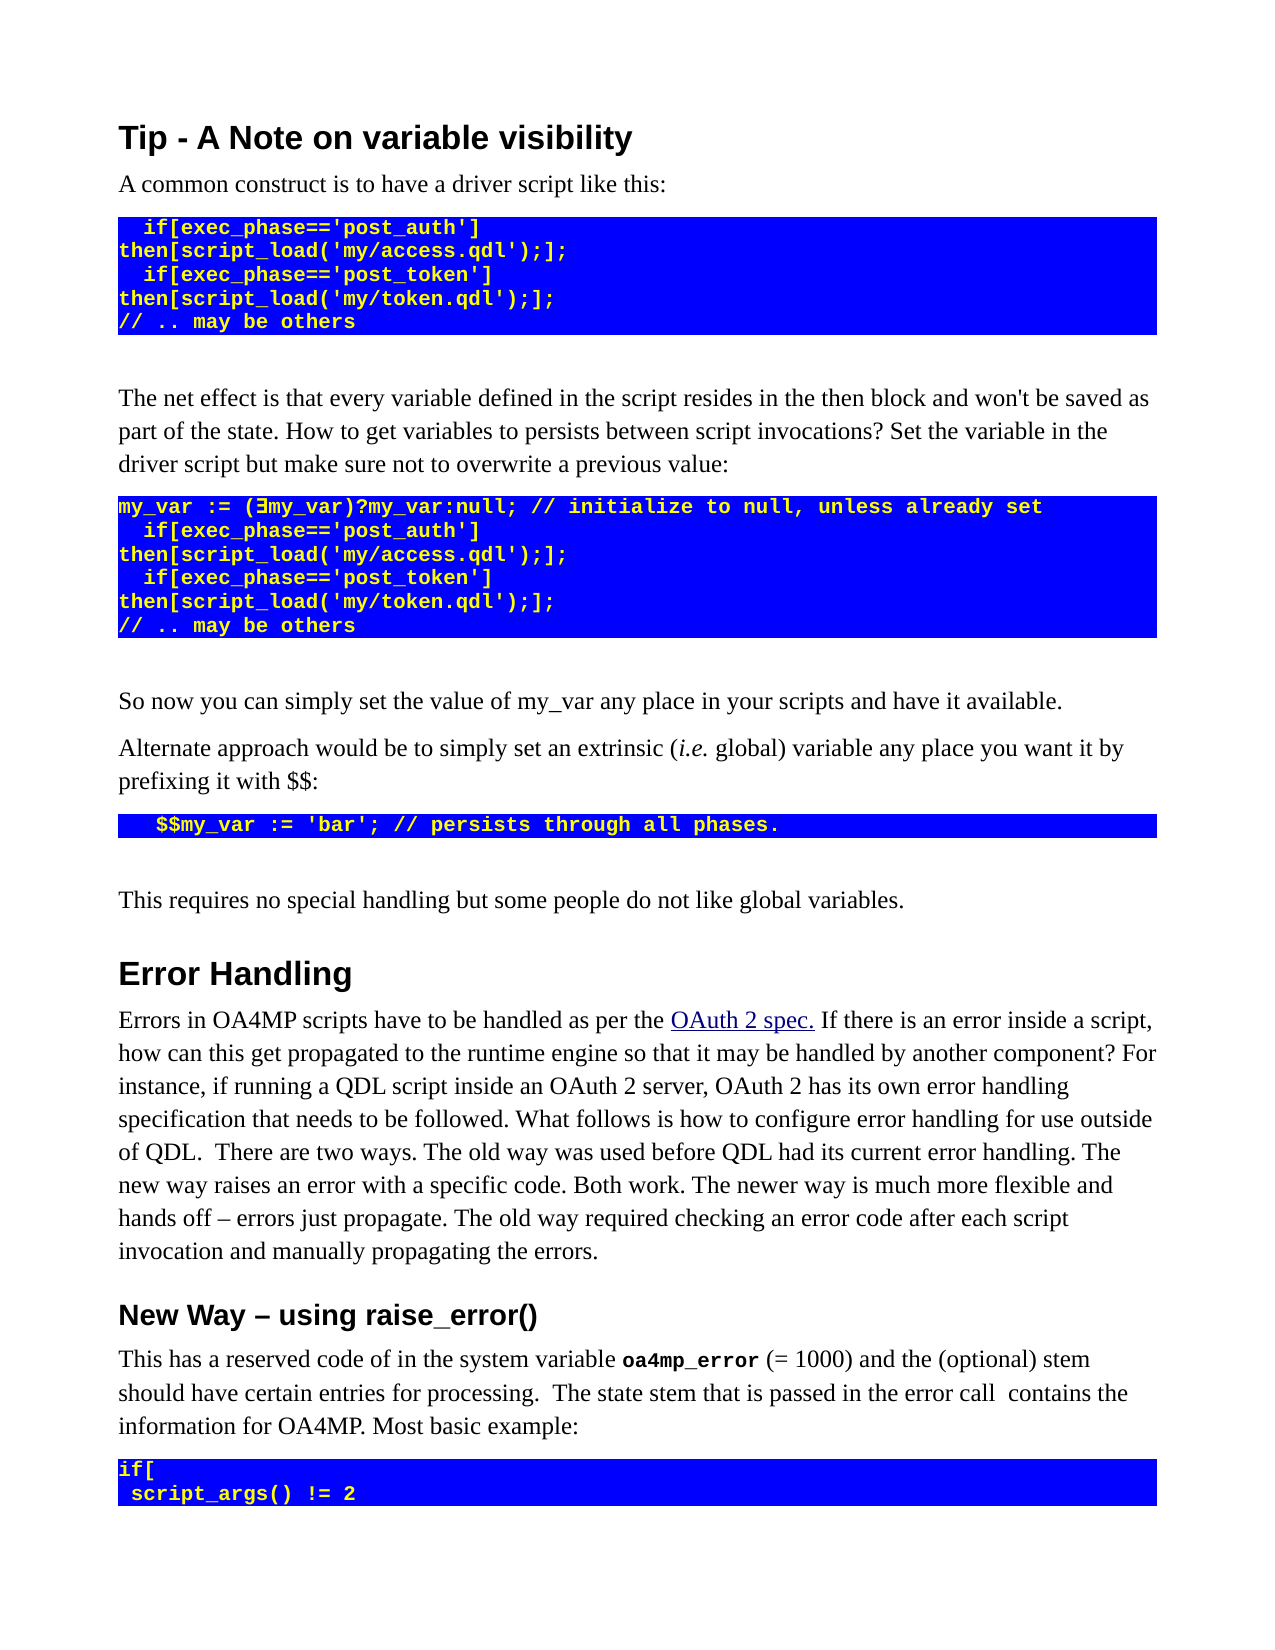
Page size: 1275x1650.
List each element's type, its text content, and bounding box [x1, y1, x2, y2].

text then[script_load('my/token.qdl');]; [118, 288, 1157, 311]
text $$my_var := 'bar'; // persists through all phases. [118, 814, 1157, 838]
subtitle New Way – using raise_error() [118, 1298, 1157, 1332]
subtitle Error Handling [118, 954, 1157, 992]
text if[ script_args() != 2 [118, 1459, 1157, 1506]
text if[exec_phase=='post_token'] [118, 264, 1157, 288]
text The net effect is that every variable defined in the script resides in the then block and won't be saved as part of the state. How to get variables to persists between script invocations? Set the variable in the driver script but make sure not to overwrite a previous value: [118, 383, 1157, 477]
text if[exec_phase=='post_auth'] [118, 217, 1157, 241]
text // .. may be others [118, 614, 1157, 638]
text then[script_load('my/access.qdl');]; [118, 241, 1157, 264]
text Alternate approach would be to simply set an extrinsic (i.e. global) variable any place you want it by prefixing it with $$: [118, 733, 1157, 795]
text my_var := (∃my_var)?my_var:null; // initialize to null, unless already set [118, 496, 1157, 520]
text // .. may be others [118, 311, 1157, 335]
text if[exec_phase=='post_auth'] [118, 520, 1157, 544]
text then[script_load('my/access.qdl');]; [118, 544, 1157, 567]
text Errors in OA4MP scripts have to be handled as per the OAuth 2 spec. If there is an error inside a script, how can this get propagated to the runtime engine so that it may be handled by another component? For instance, if running a QDL script inside an OAuth 2 server, OAuth 2 has its own error handling specification that needs to be followed. What follows is how to configure error handling for use outside of QDL. There are two ways. The old way was used before QDL had its current error handling. The new way raises an error with a specific code. Both work. The newer way is much more flexible and hands off – errors just propagate. The old way required checking an error code after each script invocation and manually propagating the errors. [118, 1005, 1157, 1265]
text if[exec_phase=='post_token'] [118, 567, 1157, 591]
subtitle Tip - A Note on variable visibility [118, 118, 1157, 157]
text then[script_load('my/token.qdl');]; [118, 591, 1157, 614]
text So now you can simply set the value of my_var any place in your scripts and have it available. [118, 686, 1157, 714]
text A common construct is to have a driver script like this: [118, 169, 1157, 198]
text This has a reserved code of in the system variable oa4mp_error (= 1000) and the (optional) stem should have certain entries for processing. The state stem that is passed in the error call contains the information for OA4MP. Most basic example: [118, 1344, 1157, 1440]
text This requires no special handling but some people do not like global variables. [118, 885, 1157, 914]
